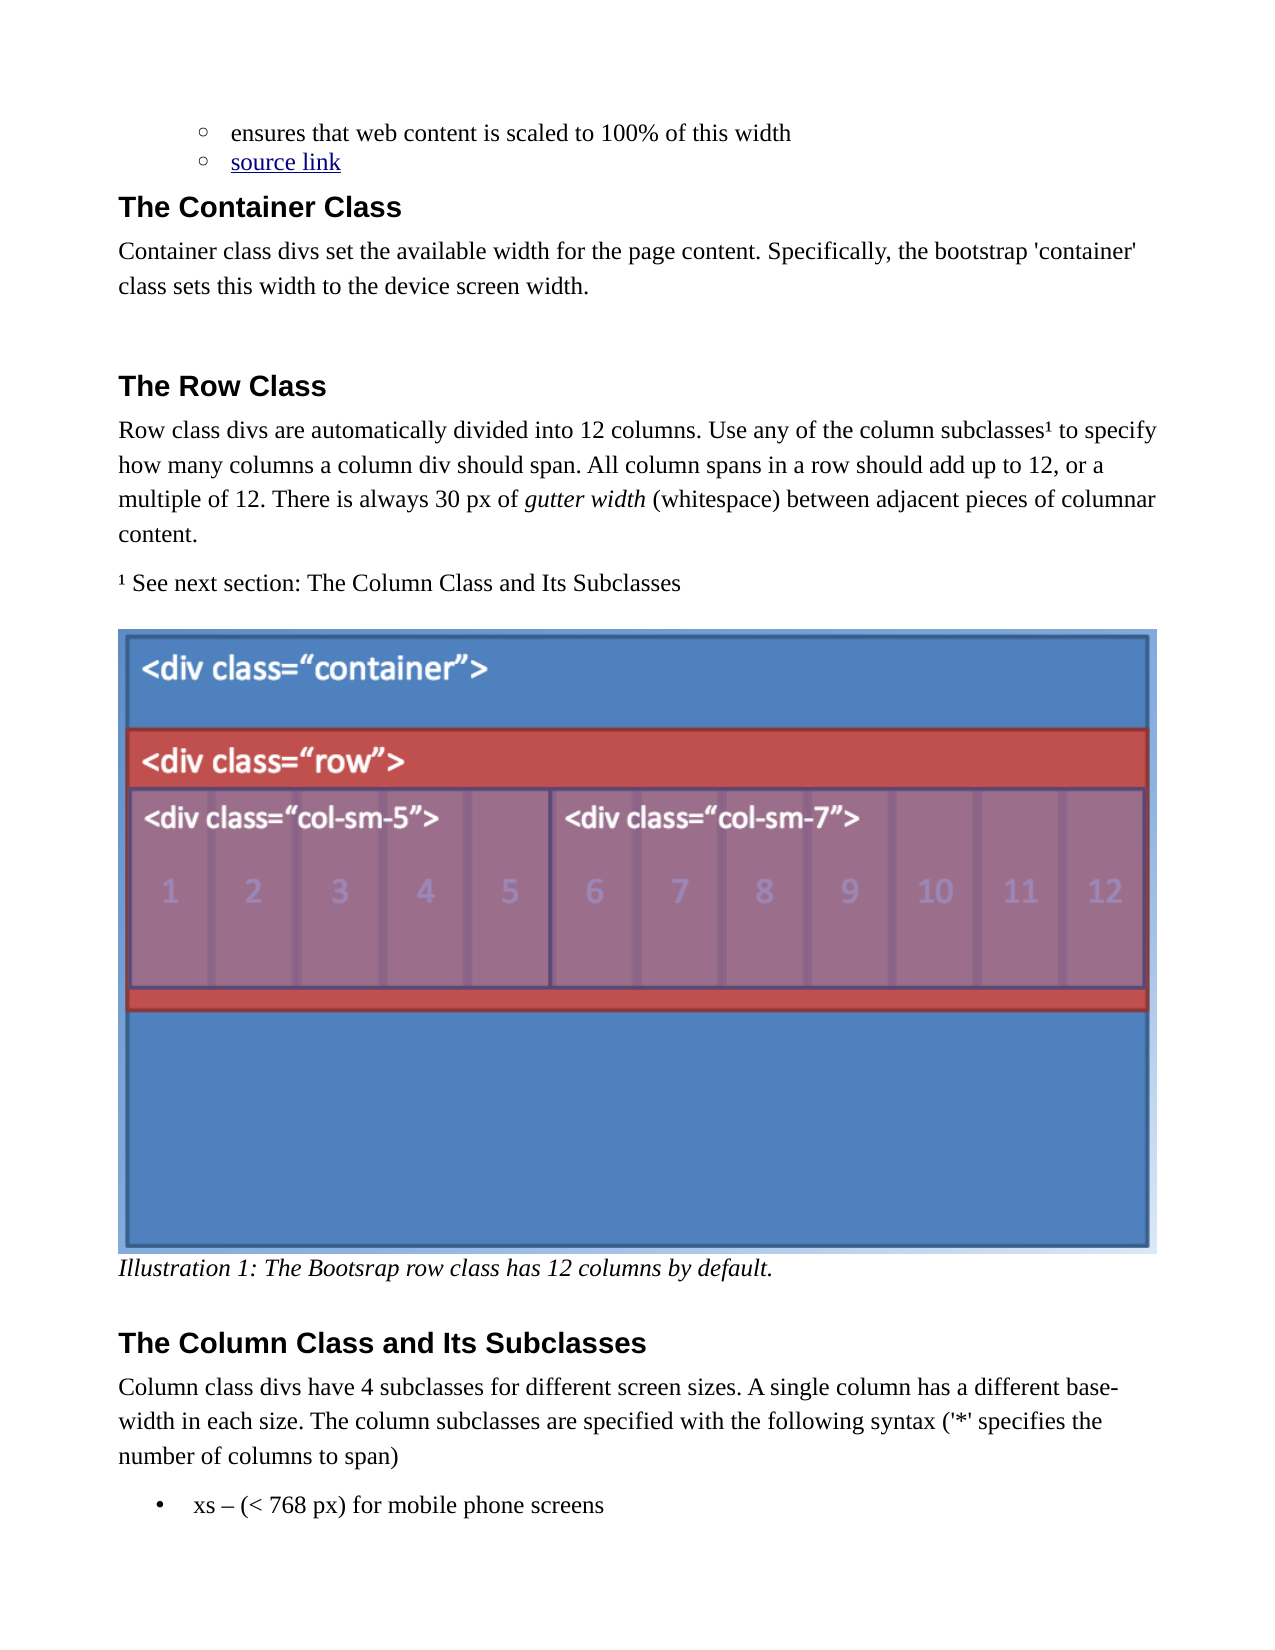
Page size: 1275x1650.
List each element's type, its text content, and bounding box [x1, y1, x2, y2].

subtitle The Column Class and Its Subclasses [118, 1326, 1157, 1359]
text Row class divs are automatically divided into 12 columns. Use any of the column subclasses¹ to specify how many columns a column div should span. All column spans in a row should add up to 12, or a multiple of 12. There is always 30 px of gutter width (whitespace) between adjacent pieces of columnar content. [118, 415, 1157, 547]
list ensures that web content is scaled to 100% of this width [193, 118, 1157, 147]
picture [118, 629, 1157, 1254]
text Container class divs set the available width for the page content. Specifically, the bootstrap 'container' class sets this width to the device screen width. [118, 236, 1157, 300]
list xs – (< 768 px) for mobile phone screens [156, 1490, 1157, 1519]
subtitle The Row Class [118, 369, 1157, 403]
text Illustration 1: The Bootsrap row class has 12 columns by default. [118, 1254, 1157, 1282]
text ¹ See next section: The Column Class and Its Subclasses [118, 568, 1157, 597]
list source link [193, 147, 1157, 176]
subtitle The Container Class [118, 190, 1157, 224]
text Column class divs have 4 subclasses for different screen sizes. A single column has a different base-width in each size. The column subclasses are specified with the following syntax ('*' specifies the number of columns to span) [118, 1372, 1157, 1469]
